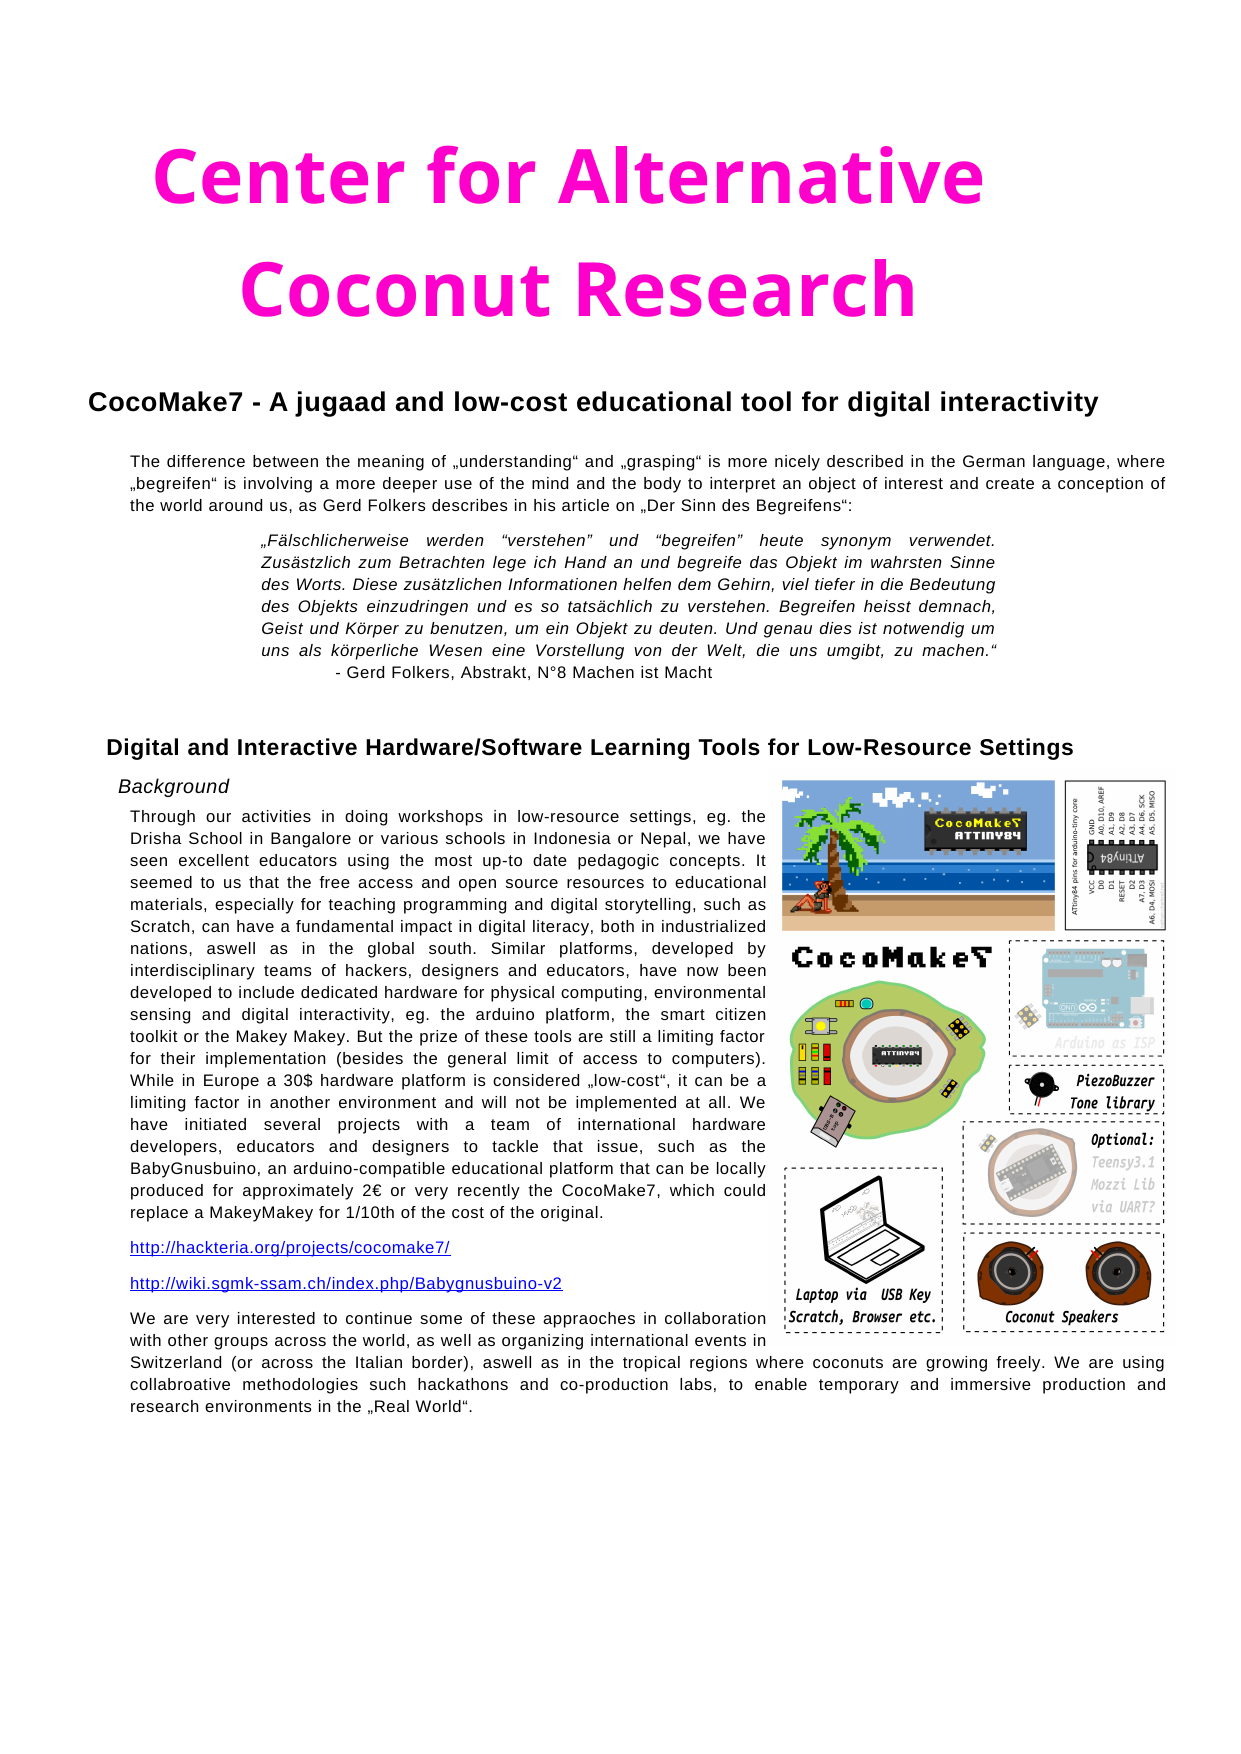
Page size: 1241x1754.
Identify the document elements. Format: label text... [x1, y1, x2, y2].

text Through our activities in doing workshops in low-resource settings, eg. the Drisha School in Bangalore or various schools in Indonesia or Nepal, we have seen excellent educators using the most up-to date pedagogic concepts. It seemed to us that the free access and open source resources to educational materials, especially for teaching programming and digital storytelling, such as Scratch, can have a fundamental impact in digital literacy, both in industrialized nations, aswell as in the global south. Similar platforms, developed by interdisciplinary teams of hackers, designers and educators, have now been developed to include dedicated hardware for physical computing, environmental sensing and digital interactivity, eg. the arduino platform, the smart citizen toolkit or the Makey Makey. But the prize of these tools are still a limiting factor for their implementation (besides the general limit of access to computers). While in Europe a 30$ hardware platform is considered „low-cost“, it can be a limiting factor in another environment and will not be implemented at all. We have initiated several projects with a team of international hardware developers, educators and designers to tackle that issue, such as the BabyGnusbuino, an arduino-compatible educational platform that can be locally produced for approximately 2€ or very recently the CocoMake7, which could replace a MakeyMakey for 1/10th of the cost of the original. [130, 807, 767, 1222]
picture [767, 767, 1177, 1347]
text http://hackteria.org/projects/cocomake7/ [130, 1238, 767, 1257]
subtitle Digital and Interactive Hardware/Software Learning Tools for Low-Resource Settings [106, 734, 1167, 761]
subtitle CocoMake7 - A jugaad and low-cost educational tool for digital interactivity [88, 386, 1167, 417]
text We are very interested to continue some of these appraoches in collaboration with other groups across the world, as well as organizing international events in Switzerland (or across the Italian border), aswell as in the tropical regions where coconuts are growing freely. We are using collabroative methodologies such hackathons and co-production labs, to enable temporary and immersive production and research environments in the „Real World“. [130, 1309, 1167, 1416]
text http://wiki.sgmk-ssam.ch/index.php/Babygnusbuino-v2 [130, 1274, 767, 1293]
subtitle Background [118, 775, 767, 798]
text „Fälschlicherweise werden “verstehen” und “begreifen” heute synonym verwendet. Zusästzlich zum Betrachten lege ich Hand an und begreife das Objekt im wahrsten Sinne des Worts. Diese zusätzlichen Informationen helfen dem Gehirn, viel tiefer in die Bedeutung des Objekts einzudringen und es so tatsächlich zu verstehen. Begreifen heisst demnach, Geist und Körper zu benutzen, um ein Objekt zu deuten. Und genau dies ist notwendig um uns als körperliche Wesen eine Vorstellung von der Welt, die uns umgibt, zu machen.“ - Gerd Folkers, Abstrakt, N°8 Machen ist Macht [261, 531, 998, 682]
text The difference between the meaning of „understanding“ and „grasping“ is more nicely described in the German language, where „begreifen“ is involving a more deeper use of the mind and the body to interpret an object of interest and create a conception of the world around us, as Gerd Folkers describes in his article on „Der Sinn des Begreifens“: [130, 452, 1167, 515]
